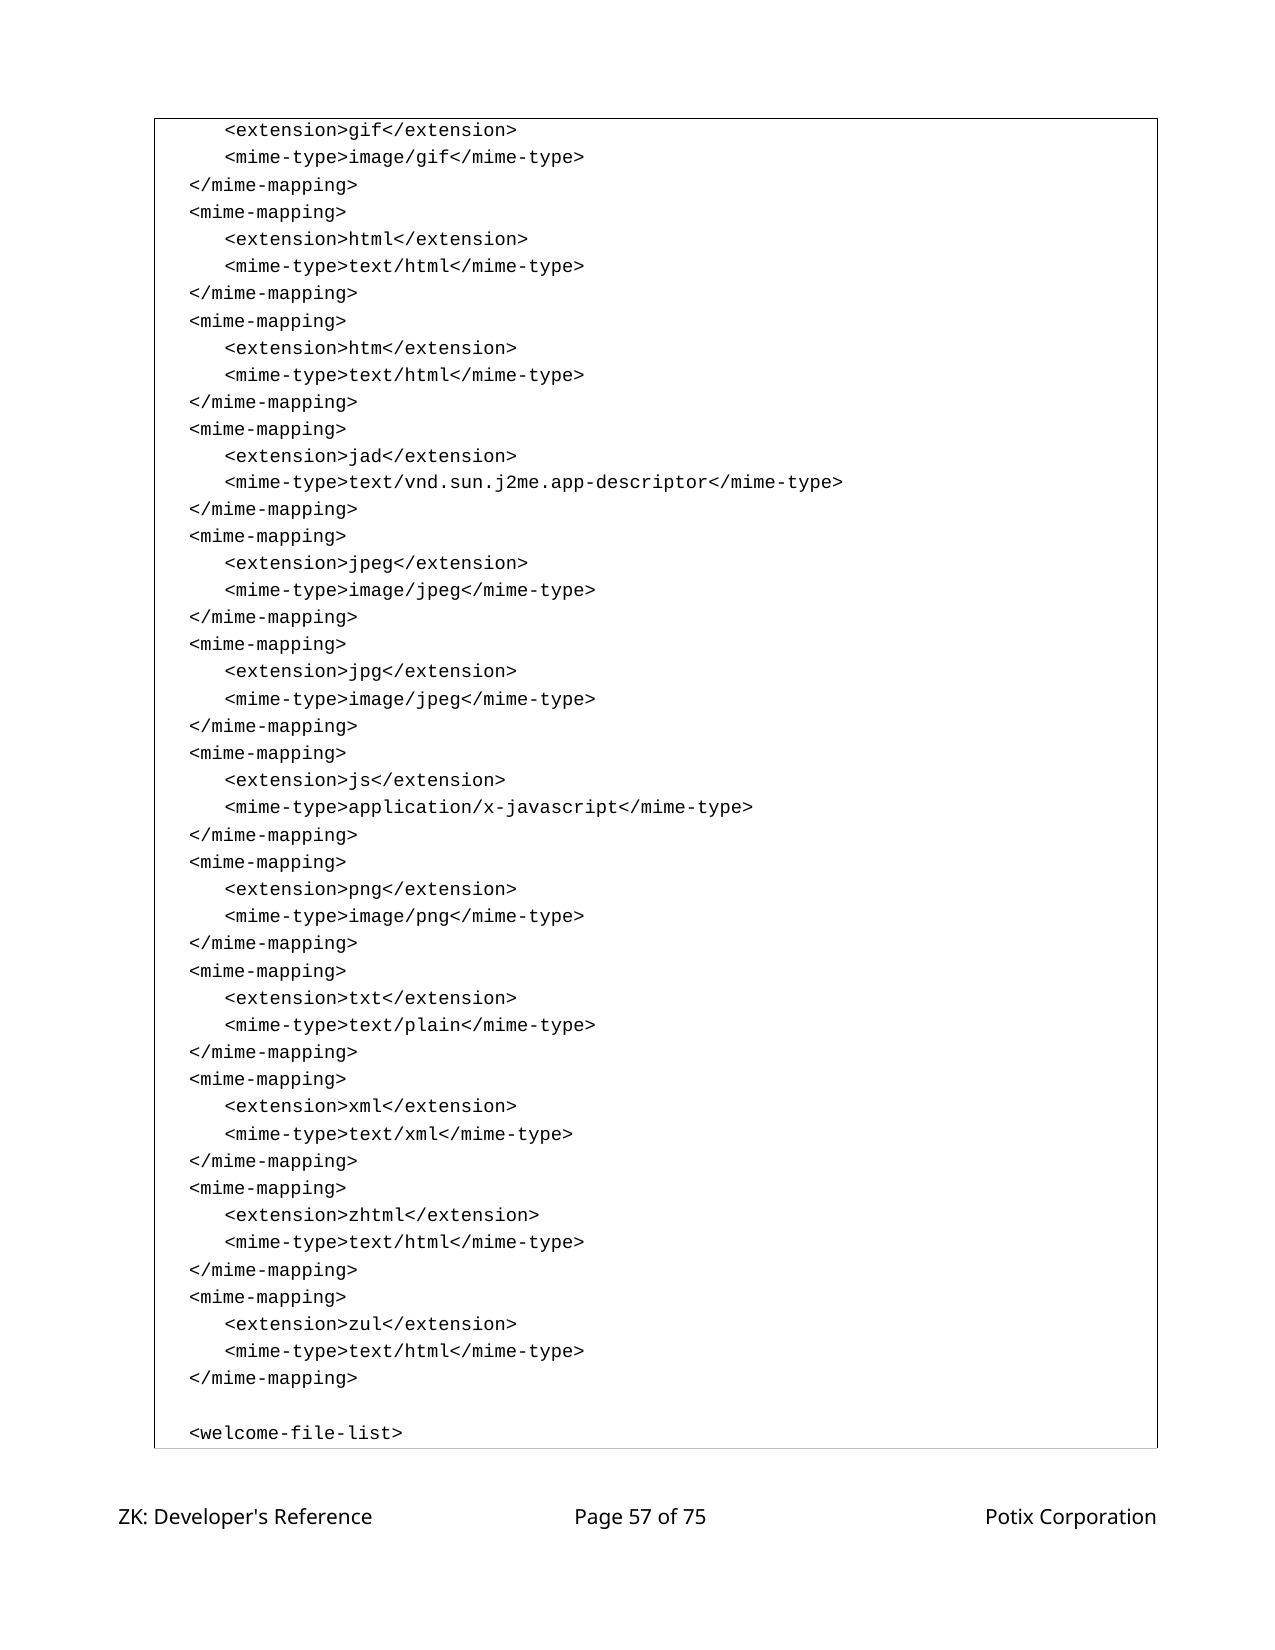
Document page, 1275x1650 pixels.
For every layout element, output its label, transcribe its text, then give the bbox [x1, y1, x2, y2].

text </mime-mapping> [155, 281, 1157, 306]
text <mime-type>text/html</mime-type> [155, 1339, 1157, 1363]
text <extension>htm</extension> [155, 336, 1157, 360]
text <mime-type>image/jpeg</mime-type> [155, 687, 1157, 711]
text <extension>zhtml</extension> [155, 1203, 1157, 1227]
text <extension>txt</extension> [155, 986, 1157, 1010]
text <mime-mapping> [155, 741, 1157, 765]
text </mime-mapping> [155, 1149, 1157, 1173]
text <mime-mapping> [155, 958, 1157, 983]
text </mime-mapping> [155, 1040, 1157, 1064]
text </mime-mapping> [155, 1257, 1157, 1282]
text <mime-mapping> [155, 632, 1157, 656]
text <mime-type>image/jpeg</mime-type> [155, 578, 1157, 602]
text <mime-mapping> [155, 1285, 1157, 1309]
text <mime-mapping> [155, 308, 1157, 333]
text <mime-type>text/html</mime-type> [155, 254, 1157, 278]
text <extension>html</extension> [155, 227, 1157, 251]
text <extension>js</extension> [155, 768, 1157, 792]
text </mime-mapping> [155, 390, 1157, 414]
text <extension>jpeg</extension> [155, 551, 1157, 575]
text <mime-type>application/x-javascript</mime-type> [155, 795, 1157, 819]
text <mime-mapping> [155, 850, 1157, 874]
text </mime-mapping> [155, 822, 1157, 847]
text </mime-mapping> [155, 172, 1157, 197]
text <mime-mapping> [155, 200, 1157, 224]
text <mime-mapping> [155, 1067, 1157, 1091]
text <welcome-file-list> [155, 1421, 1157, 1448]
text <mime-mapping> <extension>jad</extension> <mime-type>text/vnd.sun.j2me.app-descriptor</mime-type> </mime-mapping> <mime-mapping> [155, 417, 1157, 548]
text <mime-type>text/xml</mime-type> [155, 1122, 1157, 1146]
text <extension>gif</extension> [155, 119, 1157, 142]
text </mime-mapping> [155, 1366, 1157, 1391]
text <extension>png</extension> [155, 877, 1157, 901]
text <extension>zul</extension> [155, 1312, 1157, 1336]
text <mime-type>text/html</mime-type> [155, 363, 1157, 387]
text <extension>jpg</extension> [155, 659, 1157, 684]
text <mime-mapping> [155, 1176, 1157, 1200]
text <mime-type>image/png</mime-type> [155, 904, 1157, 928]
text <mime-type>text/plain</mime-type> [155, 1013, 1157, 1037]
text <mime-type>image/gif</mime-type> [155, 145, 1157, 169]
text <mime-type>text/html</mime-type> [155, 1230, 1157, 1254]
text </mime-mapping> [155, 605, 1157, 629]
text </mime-mapping> [155, 714, 1157, 738]
text </mime-mapping> [155, 931, 1157, 956]
text <extension>xml</extension> [155, 1094, 1157, 1119]
